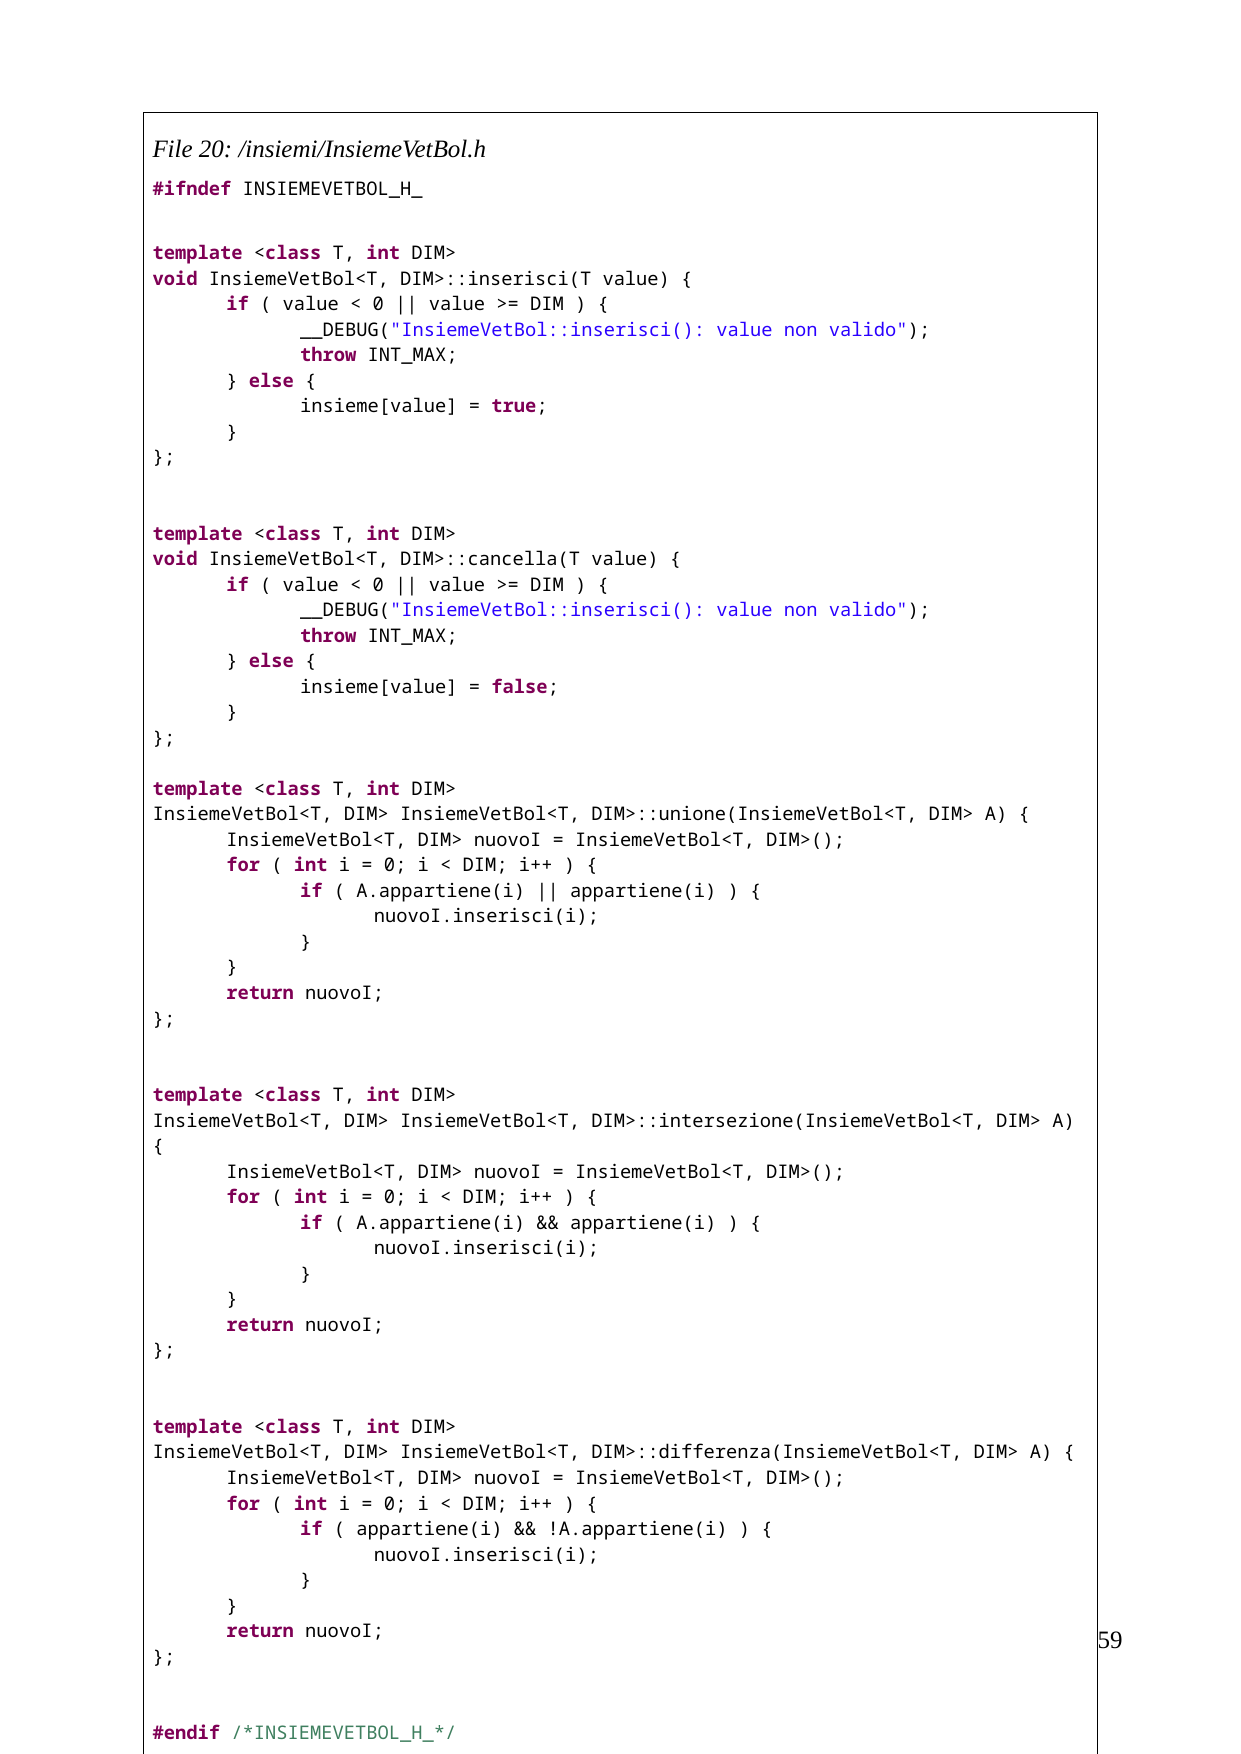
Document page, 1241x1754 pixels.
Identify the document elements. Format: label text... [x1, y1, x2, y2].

text if ( value < 0 || value >= DIM ) { [152, 290, 1088, 316]
text }; [152, 724, 1088, 750]
text template <class T, int DIM> [152, 1413, 1088, 1439]
text insieme[value] = true; [152, 392, 1088, 418]
text for ( int i = 0; i < DIM; i++ ) { [152, 1490, 1088, 1515]
text File 20: /insiemi/InsiemeVetBol.h [152, 134, 1088, 162]
text } else { [152, 648, 1088, 673]
text if ( A.appartiene(i) && appartiene(i) ) { [152, 1209, 1088, 1234]
text for ( int i = 0; i < DIM; i++ ) { [152, 1183, 1088, 1209]
text } [152, 1566, 1088, 1592]
text #endif /*INSIEMEVETBOL_H_*/ [152, 1719, 1088, 1745]
text } [152, 1260, 1088, 1286]
text } [152, 954, 1088, 979]
text #ifndef INSIEMEVETBOL_H_ [152, 175, 1088, 201]
text }; [152, 1337, 1088, 1362]
text } [152, 699, 1088, 724]
text nuovoI.inserisci(i); [152, 1234, 1088, 1260]
text throw INT_MAX; [152, 341, 1088, 367]
text template <class T, int DIM> [152, 1081, 1088, 1107]
text InsiemeVetBol<T, DIM> nuovoI = InsiemeVetBol<T, DIM>(); [152, 1464, 1088, 1490]
text __DEBUG("InsiemeVetBol::inserisci(): value non valido"); [152, 316, 1088, 341]
text nuovoI.inserisci(i); [152, 1541, 1088, 1566]
text } [152, 1592, 1088, 1617]
text }; [152, 443, 1088, 469]
text for ( int i = 0; i < DIM; i++ ) { [152, 852, 1088, 877]
text } [152, 1286, 1088, 1311]
text return nuovoI; [152, 979, 1088, 1005]
text nuovoI.inserisci(i); [152, 903, 1088, 928]
text if ( value < 0 || value >= DIM ) { [152, 571, 1088, 597]
text __DEBUG("InsiemeVetBol::inserisci(): value non valido"); [152, 597, 1088, 622]
text return nuovoI; [152, 1617, 1088, 1643]
text return nuovoI; [152, 1311, 1088, 1337]
text template <class T, int DIM> [152, 239, 1088, 265]
text } [152, 928, 1088, 954]
text InsiemeVetBol<T, DIM> nuovoI = InsiemeVetBol<T, DIM>(); [152, 1158, 1088, 1183]
text template <class T, int DIM> [152, 775, 1088, 801]
text throw INT_MAX; [152, 622, 1088, 648]
text InsiemeVetBol<T, DIM> InsiemeVetBol<T, DIM>::intersezione(InsiemeVetBol<T, DIM> A) { [152, 1107, 1088, 1158]
text void InsiemeVetBol<T, DIM>::inserisci(T value) { [152, 265, 1088, 290]
text }; [152, 1005, 1088, 1030]
text void InsiemeVetBol<T, DIM>::cancella(T value) { [152, 546, 1088, 571]
text insieme[value] = false; [152, 673, 1088, 699]
text if ( A.appartiene(i) || appartiene(i) ) { [152, 877, 1088, 903]
text template <class T, int DIM> [152, 520, 1088, 546]
text #define INSIEMEVETBOL_H_ [152, 201, 1088, 205]
text InsiemeVetBol<T, DIM> InsiemeVetBol<T, DIM>::unione(InsiemeVetBol<T, DIM> A) { [152, 801, 1088, 826]
text } else { [152, 367, 1088, 392]
text InsiemeVetBol<T, DIM> InsiemeVetBol<T, DIM>::differenza(InsiemeVetBol<T, DIM> A) { [152, 1439, 1088, 1464]
text }; [152, 1643, 1088, 1668]
text InsiemeVetBol<T, DIM> nuovoI = InsiemeVetBol<T, DIM>(); [152, 826, 1088, 852]
text } [152, 418, 1088, 443]
text if ( appartiene(i) && !A.appartiene(i) ) { [152, 1515, 1088, 1541]
